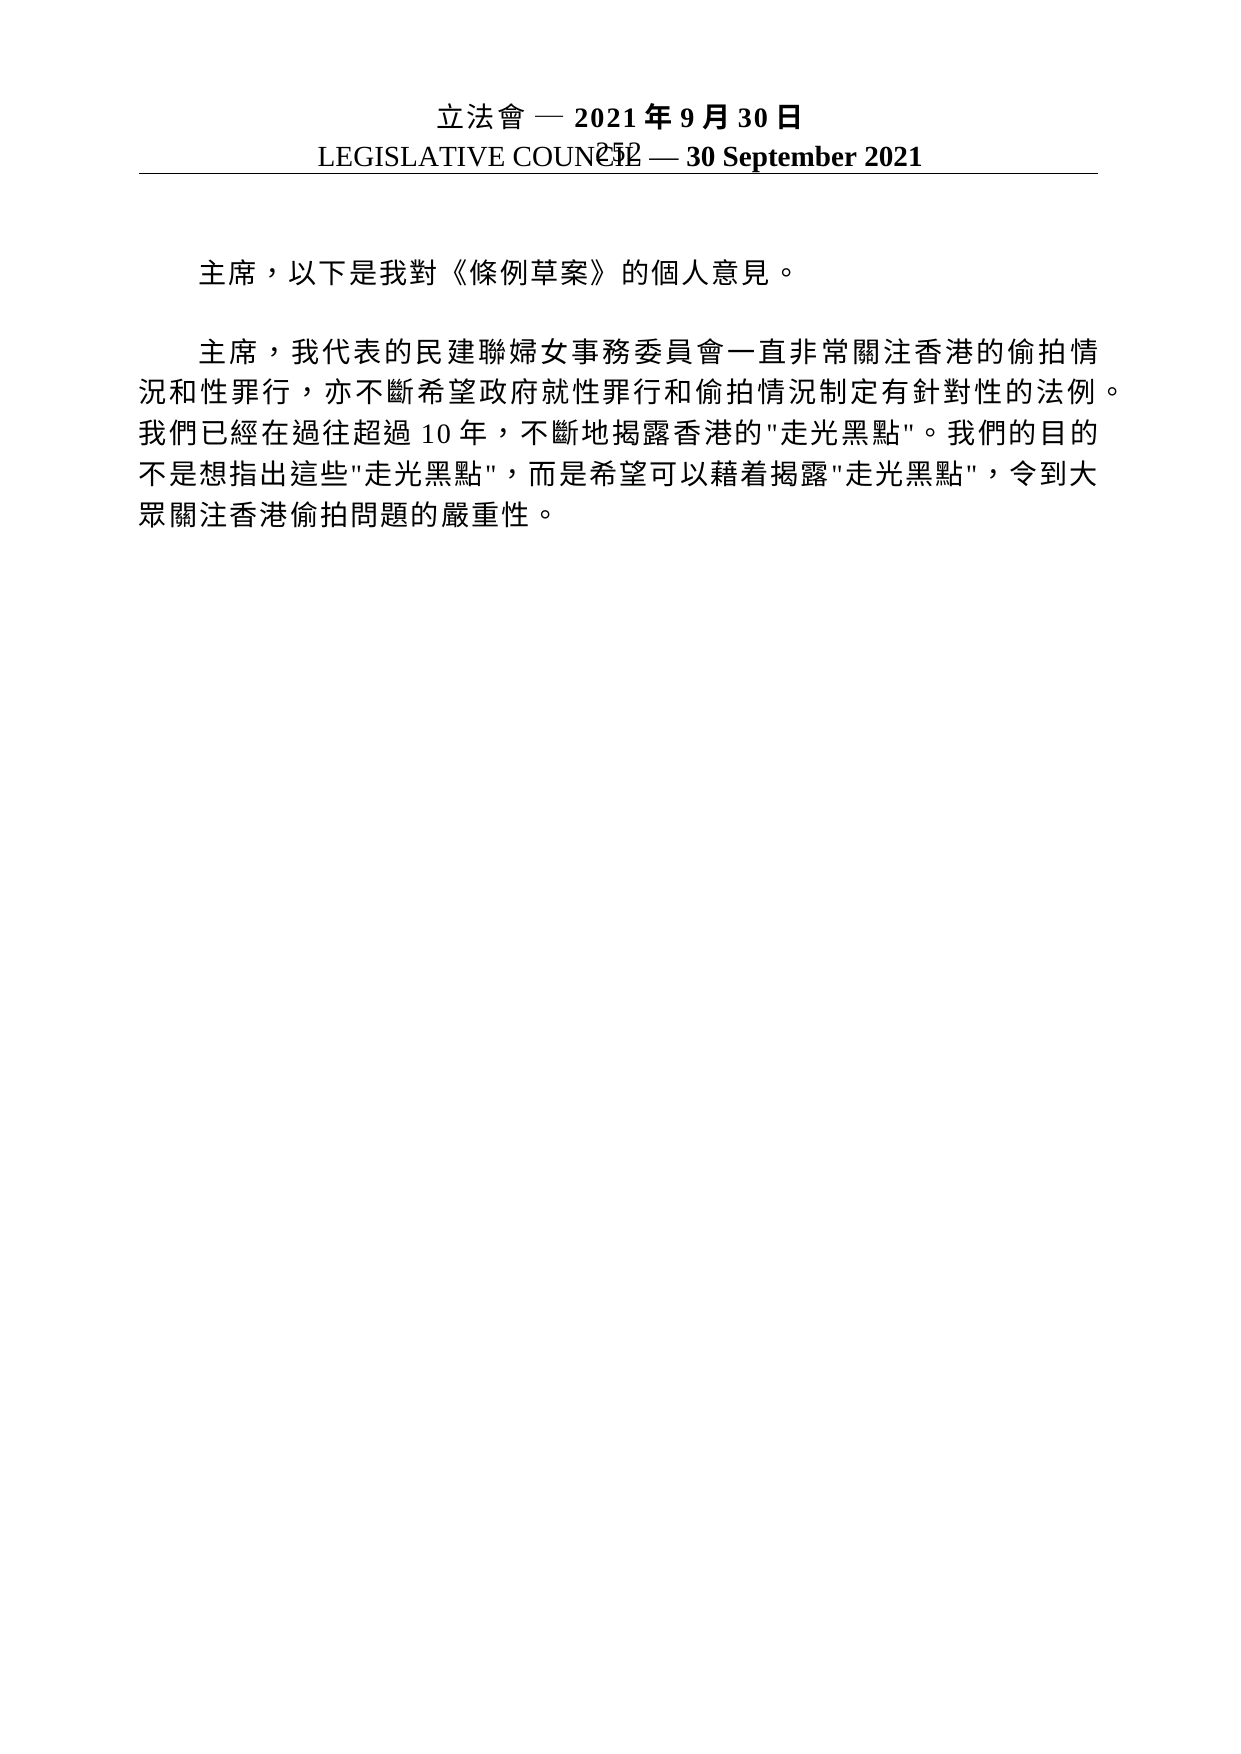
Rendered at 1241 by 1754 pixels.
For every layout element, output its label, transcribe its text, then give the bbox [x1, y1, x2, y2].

text 主席，我代表的民建聯婦女事務委員會一直非常關注香港的偷拍情況和性罪行，亦不斷希望政府就性罪行和偷拍情況制定有針對性的法例。我們已經在過往超過10年，不斷地揭露香港的"走光黑點"。我們的目的不是想指出這些"走光黑點"，而是希望可以藉着揭露"走光黑點"，令到大眾關注香港偷拍問題的嚴重性。 [139, 329, 1098, 533]
text 主席，以下是我對《條例草案》的個人意見。 [139, 251, 1098, 292]
